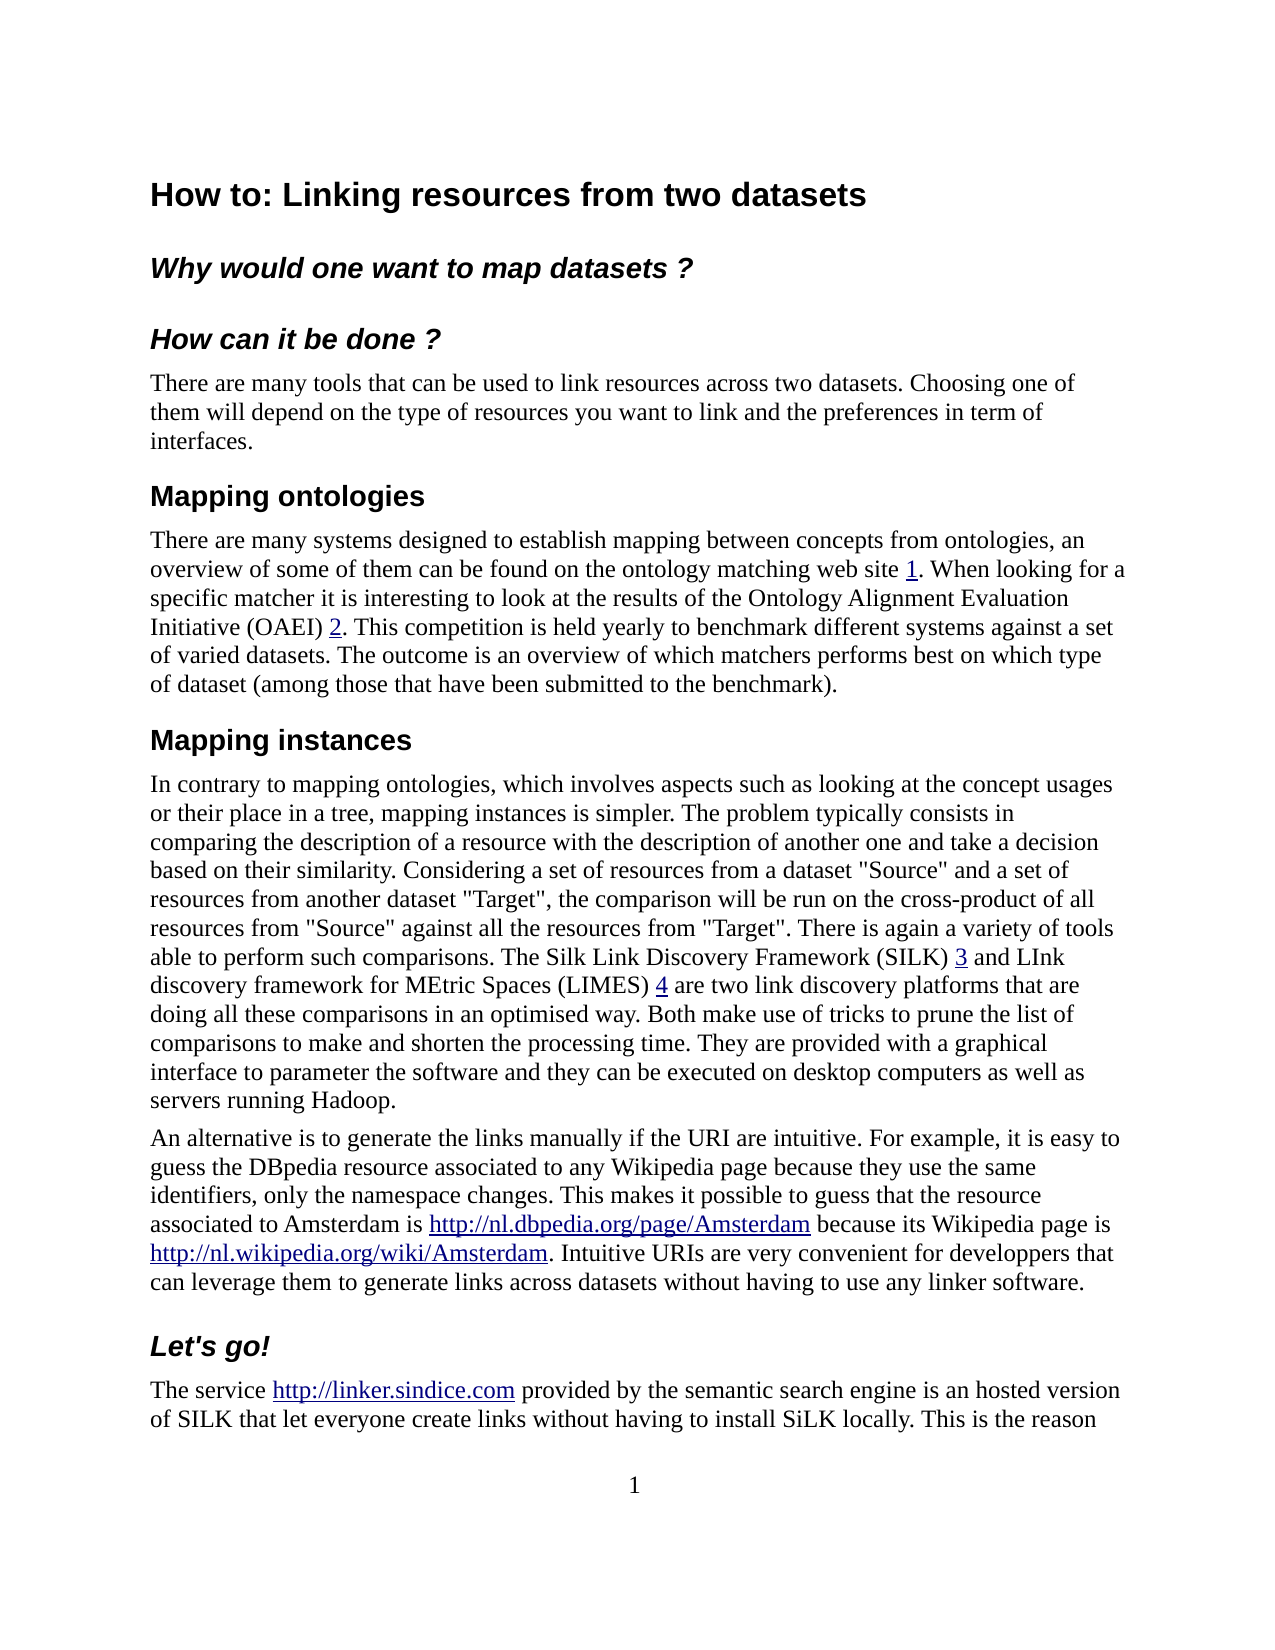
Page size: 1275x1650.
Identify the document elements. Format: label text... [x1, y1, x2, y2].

text The service http://linker.sindice.com provided by the semantic search engine is an hosted version of SILK that let everyone create links without having to install SiLK locally. This is the reason [150, 1376, 1125, 1433]
text There are many systems designed to establish mapping between concepts from ontologies, an overview of some of them can be found on the ontology matching web site 1. When looking for a specific matcher it is interesting to look at the results of the Ontology Alignment Evaluation Initiative (OAEI) 2. This competition is held yearly to benchmark different systems against a set of varied datasets. The outcome is an overview of which matchers performs best on which type of dataset (among those that have been submitted to the benchmark). [150, 526, 1125, 698]
subtitle How to: Linking resources from two datasets [150, 175, 1125, 214]
text There are many tools that can be used to link resources across two datasets. Choosing one of them will depend on the type of resources you want to link and the preferences in term of interfaces. [150, 368, 1125, 454]
subtitle How can it be done ? [150, 322, 1125, 356]
text In contrary to mapping ontologies, which involves aspects such as looking at the concept usages or their place in a tree, mapping instances is simpler. The problem typically consists in comparing the description of a resource with the description of another one and take a decision based on their similarity. Considering a set of resources from a dataset "Source" and a set of resources from another dataset "Target", the comparison will be run on the cross-product of all resources from "Source" against all the resources from "Target". There is again a variety of tools able to perform such comparisons. The Silk Link Discovery Framework (SILK) 3 and LInk discovery framework for MEtric Spaces (LIMES) 4 are two link discovery platforms that are doing all these comparisons in an optimised way. Both make use of tricks to prune the list of comparisons to make and shorten the processing time. They are provided with a graphical interface to parameter the software and they can be executed on desktop computers as well as servers running Hadoop. [150, 769, 1125, 1114]
subtitle Let's go! [150, 1329, 1125, 1363]
subtitle Mapping instances [150, 723, 1125, 757]
subtitle Why would one want to map datasets ? [150, 251, 1125, 285]
text An alternative is to generate the links manually if the URI are intuitive. For example, it is easy to guess the DBpedia resource associated to any Wikipedia page because they use the same identifiers, only the namespace changes. This makes it possible to guess that the resource associated to Amsterdam is http://nl.dbpedia.org/page/Amsterdam because its Wikipedia page is http://nl.wikipedia.org/wiki/Amsterdam. Intuitive URIs are very convenient for developpers that can leverage them to generate links across datasets without having to use any linker software. [150, 1123, 1125, 1296]
subtitle Mapping ontologies [150, 479, 1125, 513]
